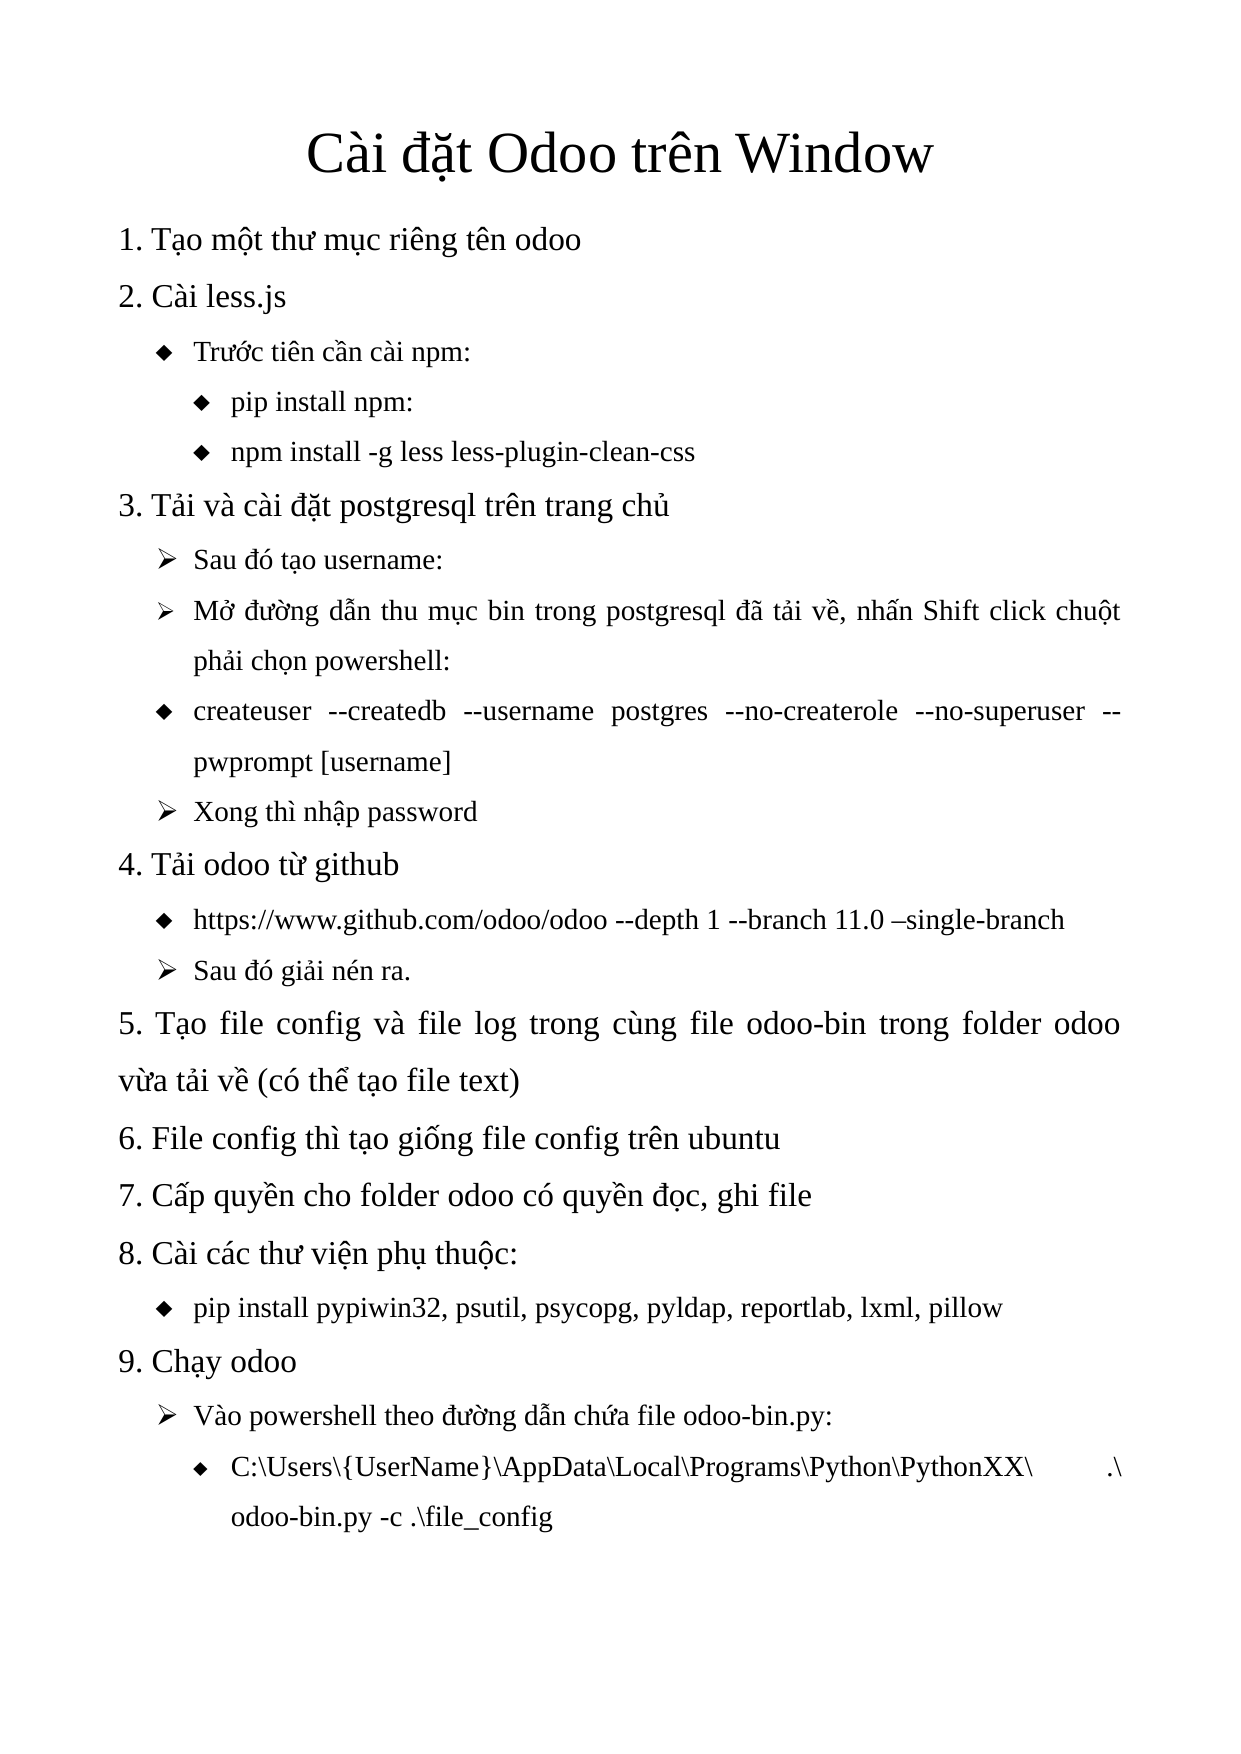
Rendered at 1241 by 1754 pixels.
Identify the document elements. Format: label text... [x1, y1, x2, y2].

list Vào powershell theo đường dẫn chứa file odoo-bin.py: [156, 1398, 1122, 1432]
list Trước tiên cần cài npm: [156, 334, 1122, 367]
text 1. Tạo một thư mục riêng tên odoo [118, 219, 1122, 257]
text 8. Cài các thư viện phụ thuộc: [118, 1233, 1122, 1271]
list pip install npm: [193, 384, 1122, 418]
text 7. Cấp quyền cho folder odoo có quyền đọc, ghi file [118, 1176, 1122, 1214]
text Cài đặt Odoo trên Window [118, 118, 1122, 185]
list Xong thì nhập password [156, 794, 1122, 828]
list createuser --createdb --username postgres --no-createrole --no-superuser --pwprompt [username] [156, 693, 1122, 777]
text 9. Chạy odoo [118, 1341, 1122, 1379]
list Mở đường dẫn thu mục bin trong postgresql đã tải về, nhấn Shift click chuột phải chọn powershell: [156, 593, 1122, 677]
list npm install -g less less-plugin-clean-css [193, 434, 1122, 468]
text 2. Cài less.js [118, 276, 1122, 314]
text 6. File config thì tạo giống file config trên ubuntu [118, 1118, 1122, 1156]
text 3. Tải và cài đặt postgresql trên trang chủ [118, 485, 1122, 523]
text 5. Tạo file config và file log trong cùng file odoo-bin trong folder odoo vừa tải về (có thể tạo file text) [118, 1003, 1122, 1099]
text 4. Tải odoo từ github [118, 845, 1122, 883]
list Sau đó tạo username: [156, 542, 1122, 576]
list https://www.github.com/odoo/odoo --depth 1 --branch 11.0 –single-branch [156, 902, 1122, 936]
list C:\Users\{UserName}\AppData\Local\Programs\Python\PythonXX\ .\odoo-bin.py -c .\file_config [193, 1449, 1122, 1533]
list Sau đó giải nén ra. [156, 953, 1122, 986]
list pip install pypiwin32, psutil, psycopg, pyldap, reportlab, lxml, pillow [156, 1291, 1122, 1324]
